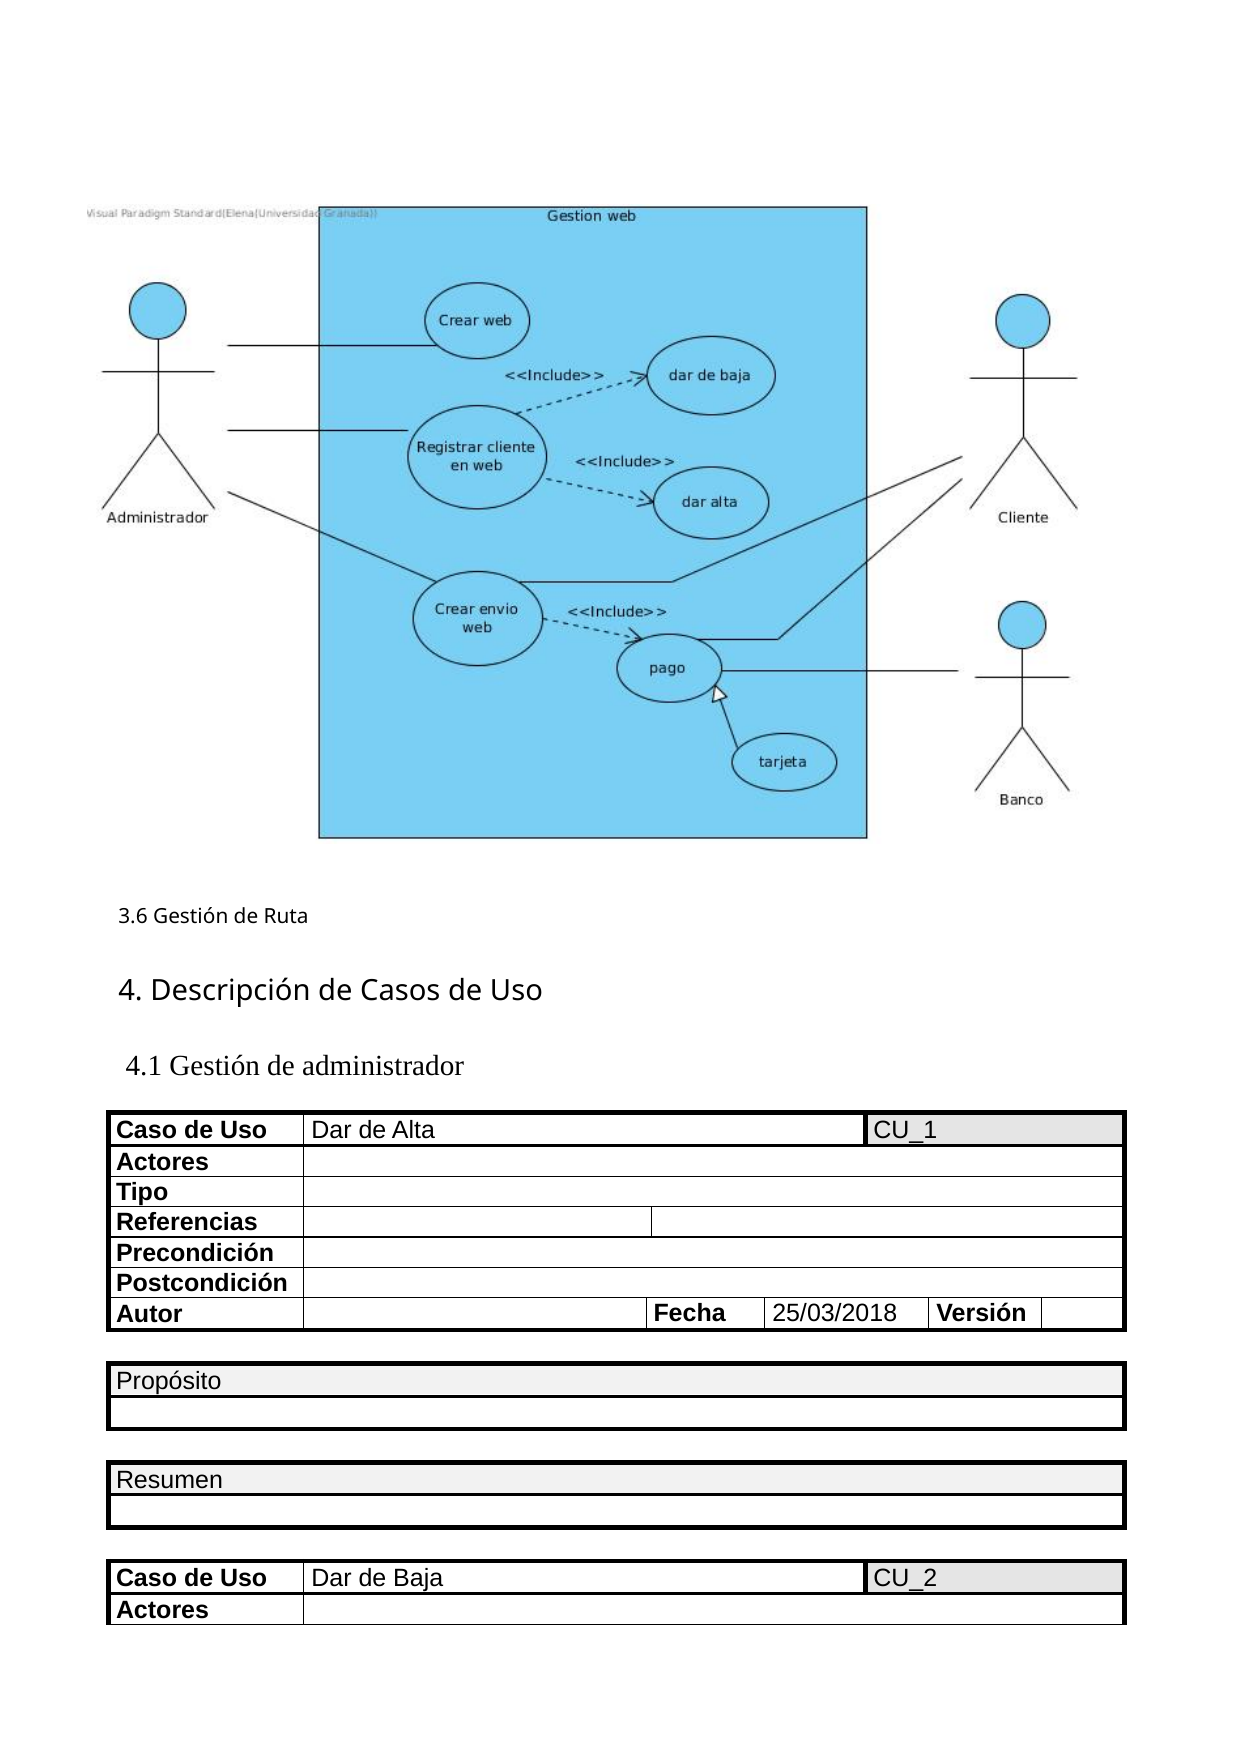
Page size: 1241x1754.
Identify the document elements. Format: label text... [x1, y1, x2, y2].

table_cell [111, 1496, 1122, 1525]
table_cell [304, 1207, 651, 1236]
table_cell [304, 1147, 1122, 1176]
table_header CU_2 [868, 1563, 1122, 1592]
table_cell Versión [929, 1298, 1041, 1328]
table_cell [304, 1595, 1122, 1624]
table_cell Fecha [647, 1298, 764, 1328]
table_cell Referencias [111, 1207, 303, 1236]
table_cell [304, 1298, 646, 1328]
table_header Caso de Uso [111, 1563, 303, 1592]
table_header Dar de Baja [304, 1563, 863, 1592]
table_cell [304, 1238, 1122, 1267]
text 3.6 Gestión de Ruta [118, 901, 1122, 929]
table_cell [652, 1207, 1122, 1236]
table_cell [304, 1268, 1122, 1297]
table_header Propósito [111, 1366, 1122, 1394]
table_header Dar de Alta [304, 1115, 863, 1144]
text 4. Descripción de Casos de Uso [118, 969, 1122, 1009]
table_header Caso de Uso [111, 1115, 303, 1144]
table_cell Actores [111, 1147, 303, 1176]
table_cell [111, 1398, 1122, 1426]
table_cell Autor [111, 1298, 303, 1328]
picture [87, 204, 1091, 844]
text 4.1 Gestión de administrador [118, 1048, 1122, 1082]
table_cell Tipo [111, 1177, 303, 1206]
table_cell [1042, 1298, 1122, 1328]
table_cell Actores [111, 1595, 303, 1624]
table_cell Precondición [111, 1238, 303, 1267]
table_header Resumen [111, 1465, 1122, 1493]
table_header CU_1 [868, 1115, 1122, 1144]
table_cell 25/03/2018 [765, 1298, 928, 1328]
table_cell Postcondición [111, 1268, 303, 1297]
table_cell [304, 1177, 1122, 1206]
